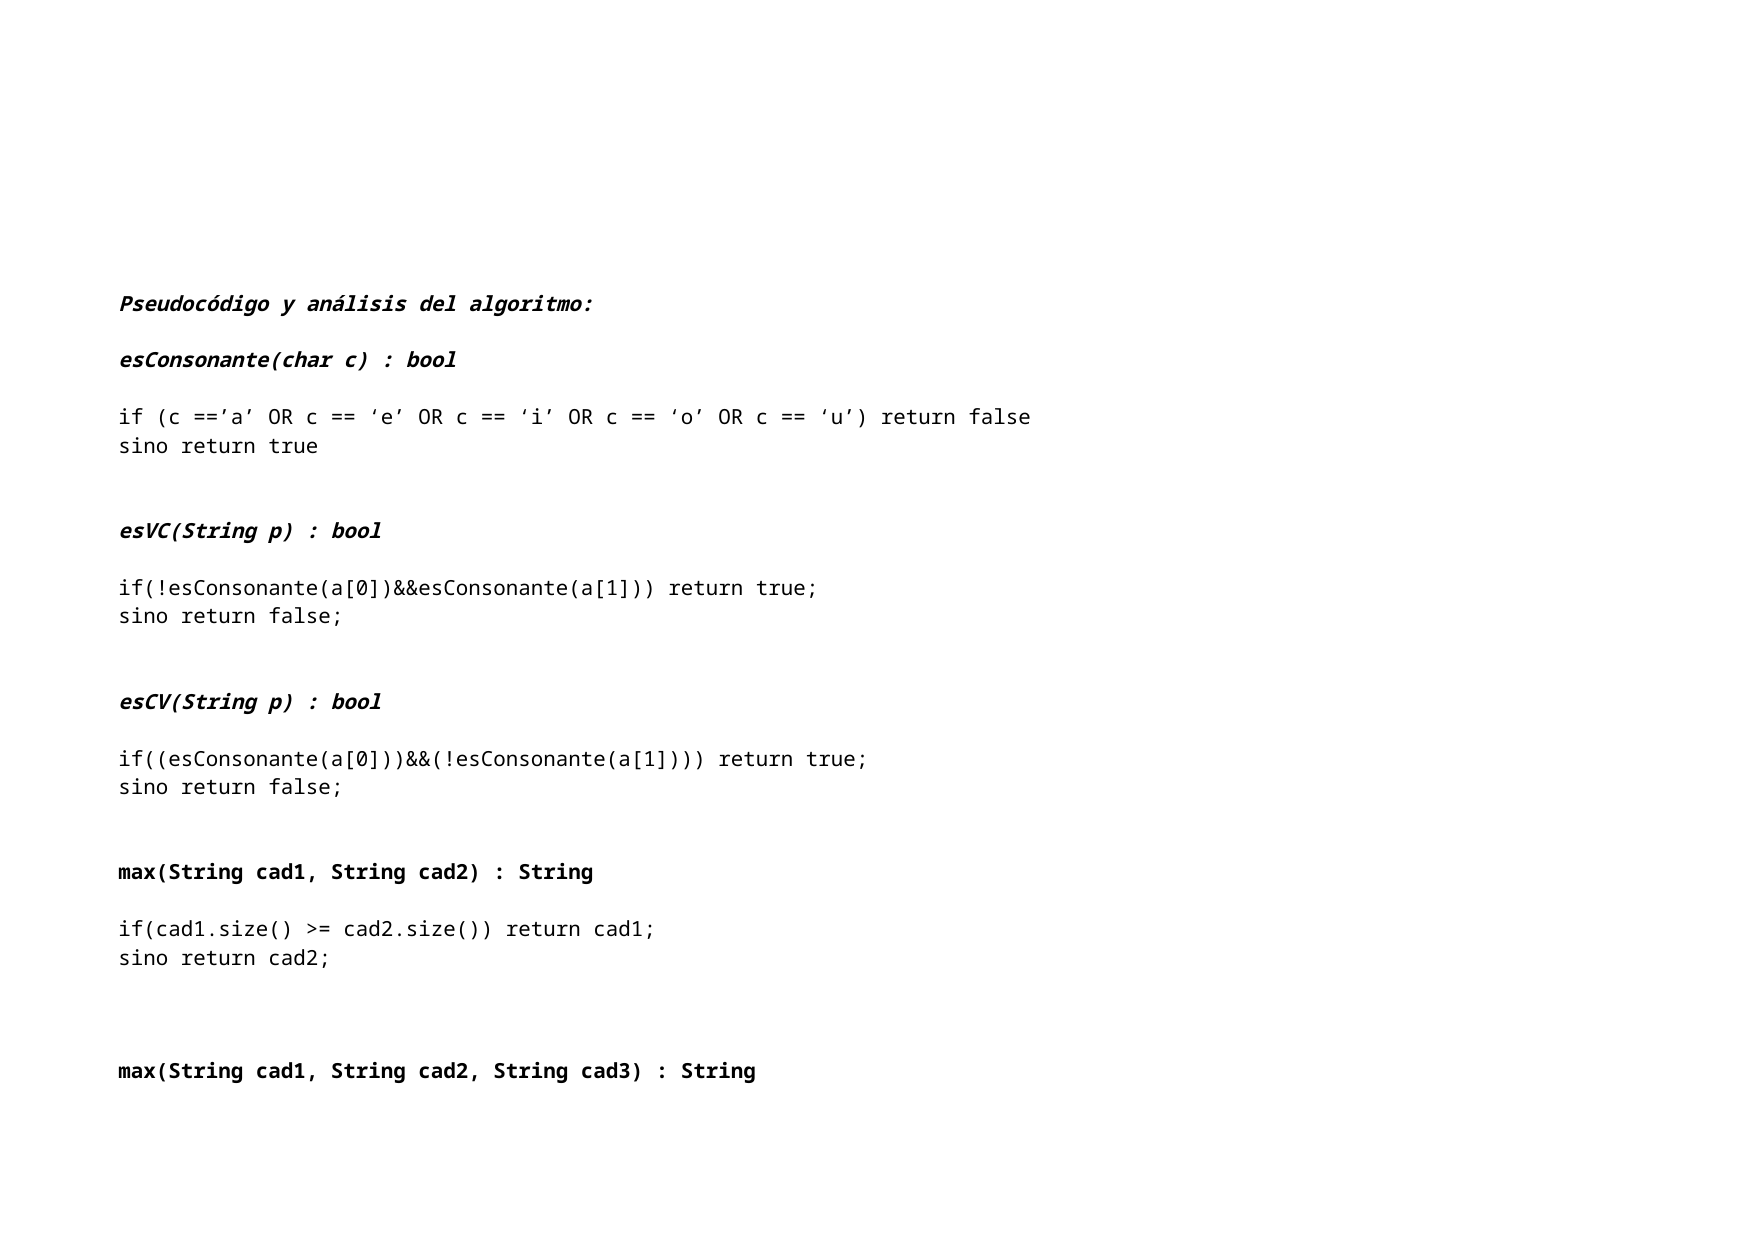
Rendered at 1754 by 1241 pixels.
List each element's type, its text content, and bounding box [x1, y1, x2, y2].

text if((esConsonante(a[0]))&&(!esConsonante(a[1]))) return true; [118, 744, 1636, 772]
text esConsonante(char c) : bool [118, 346, 1636, 374]
text max(String cad1, String cad2, String cad3) : String [118, 1057, 1636, 1085]
text sino return cad2; [118, 943, 1636, 971]
text if (c ==’a’ OR c == ‘e’ OR c == ‘i’ OR c == ‘o’ OR c == ‘u’) return false [118, 402, 1636, 431]
text if(!esConsonante(a[0])&&esConsonante(a[1])) return true; [118, 573, 1636, 602]
text esCV(String p) : bool [118, 687, 1636, 715]
text sino return true [118, 431, 1636, 459]
text Pseudocódigo y análisis del algoritmo: [118, 289, 1636, 317]
text esVC(String p) : bool [118, 516, 1636, 545]
text sino return false; [118, 602, 1636, 630]
text sino return false; [118, 772, 1636, 801]
text max(String cad1, String cad2) : String [118, 857, 1636, 886]
text if(cad1.size() >= cad2.size()) return cad1; [118, 914, 1636, 943]
